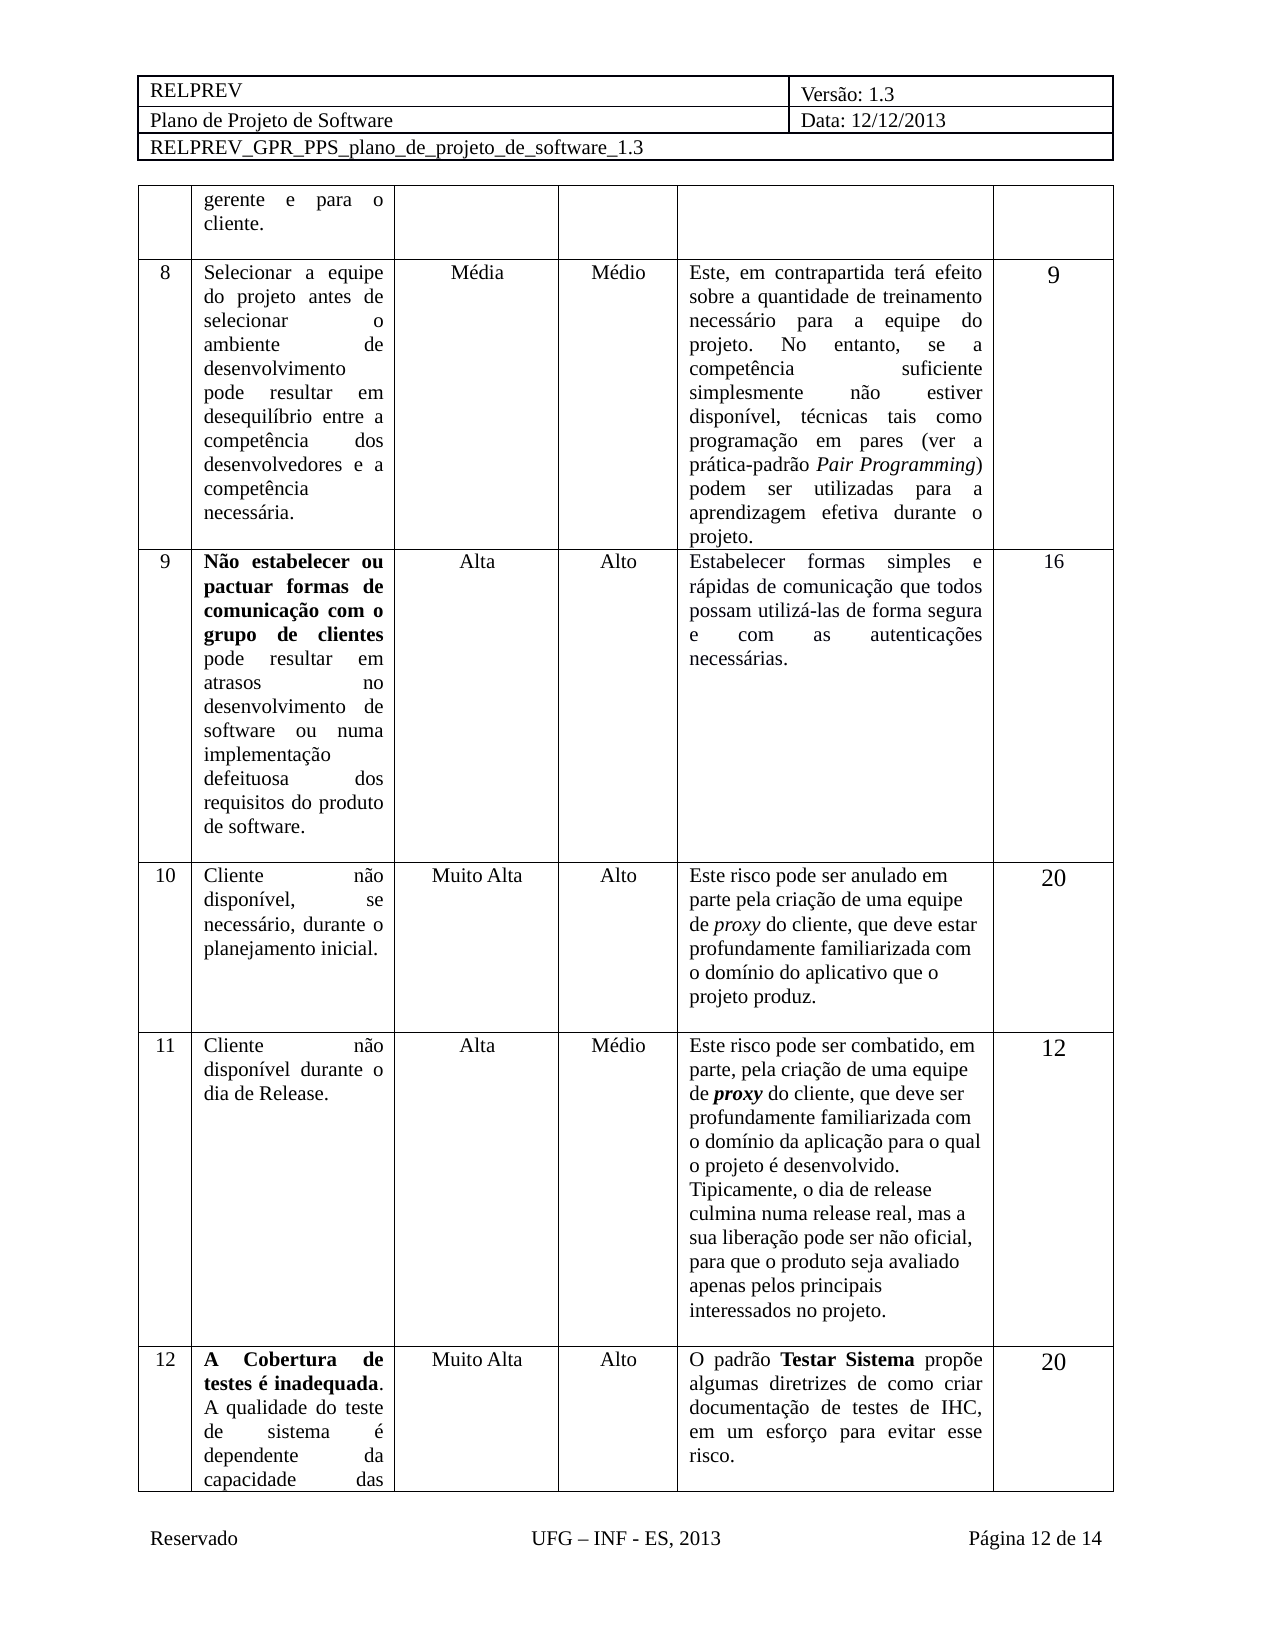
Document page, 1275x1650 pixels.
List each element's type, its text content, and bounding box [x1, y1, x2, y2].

table_cell 8 [139, 260, 191, 548]
table_cell Este, em contrapartida terá efeito sobre a quantidade de treinamento necessário para a equipe do projeto. No entanto, se a competência suficiente simplesmente não estiver disponível, técnicas tais como programação em pares (ver a prática-padrão Pair Programming) podem ser utilizadas para a aprendizagem efetiva durante o projeto. [678, 260, 993, 548]
table_cell Este risco pode ser anulado em parte pela criação de uma equipe de proxy do cliente, que deve estar profundamente familiarizada com o domínio do aplicativo que o projeto produz. [678, 863, 993, 1032]
table_cell Médio [559, 260, 677, 548]
table_cell 9 [994, 260, 1113, 548]
table_cell [994, 186, 1113, 259]
table_cell gerente e para o cliente. [192, 186, 394, 259]
table_cell Cliente não disponível durante o dia de Release. [192, 1033, 394, 1346]
table_cell Muito Alta [395, 863, 558, 1032]
table_cell Alta [395, 1033, 558, 1346]
table_cell 11 [139, 1033, 191, 1346]
table_cell 10 [139, 863, 191, 1032]
table_cell Alta [395, 550, 558, 862]
table_cell Cliente não disponível, se necessário, durante o planejamento inicial. [192, 863, 394, 1032]
table_cell [395, 186, 558, 259]
table_cell Alto [559, 550, 677, 862]
table_cell 16 [994, 550, 1113, 862]
table_cell Estabelecer formas simples e rápidas de comunicação que todos possam utilizá-las de forma segura e com as autenticações necessárias. [678, 550, 993, 862]
table_cell 12 [139, 1347, 191, 1491]
table_cell Média [395, 260, 558, 548]
table_cell [559, 186, 677, 259]
table_cell Médio [559, 1033, 677, 1346]
table_cell A Cobertura de testes é inadequada. A qualidade do teste de sistema é dependente da capacidade das [192, 1347, 394, 1491]
table_cell 12 [994, 1033, 1113, 1346]
table_cell 20 [994, 863, 1113, 1032]
table_cell Alto [559, 863, 677, 1032]
table_cell [678, 186, 993, 259]
table_cell Muito Alta [395, 1347, 558, 1491]
table_cell Este risco pode ser combatido, em parte, pela criação de uma equipe de proxy do cliente, que deve ser profundamente familiarizada com o domínio da aplicação para o qual o projeto é desenvolvido. Tipicamente, o dia de release culmina numa release real, mas a sua liberação pode ser não oficial, para que o produto seja avaliado apenas pelos principais interessados no projeto. [678, 1033, 993, 1346]
table_cell Alto [559, 1347, 677, 1491]
table_cell 9 [139, 550, 191, 862]
table_cell 20 [994, 1347, 1113, 1491]
table_cell Selecionar a equipe do projeto antes de selecionar o ambiente de desenvolvimento pode resultar em desequilíbrio entre a competência dos desenvolvedores e a competência necessária. [192, 260, 394, 548]
table_cell O padrão Testar Sistema propõe algumas diretrizes de como criar documentação de testes de IHC, em um esforço para evitar esse risco. [678, 1347, 993, 1491]
table_cell Não estabelecer ou pactuar formas de comunicação com o grupo de clientes pode resultar em atrasos no desenvolvimento de software ou numa implementação defeituosa dos requisitos do produto de software. [192, 550, 394, 862]
table_cell [139, 186, 191, 259]
